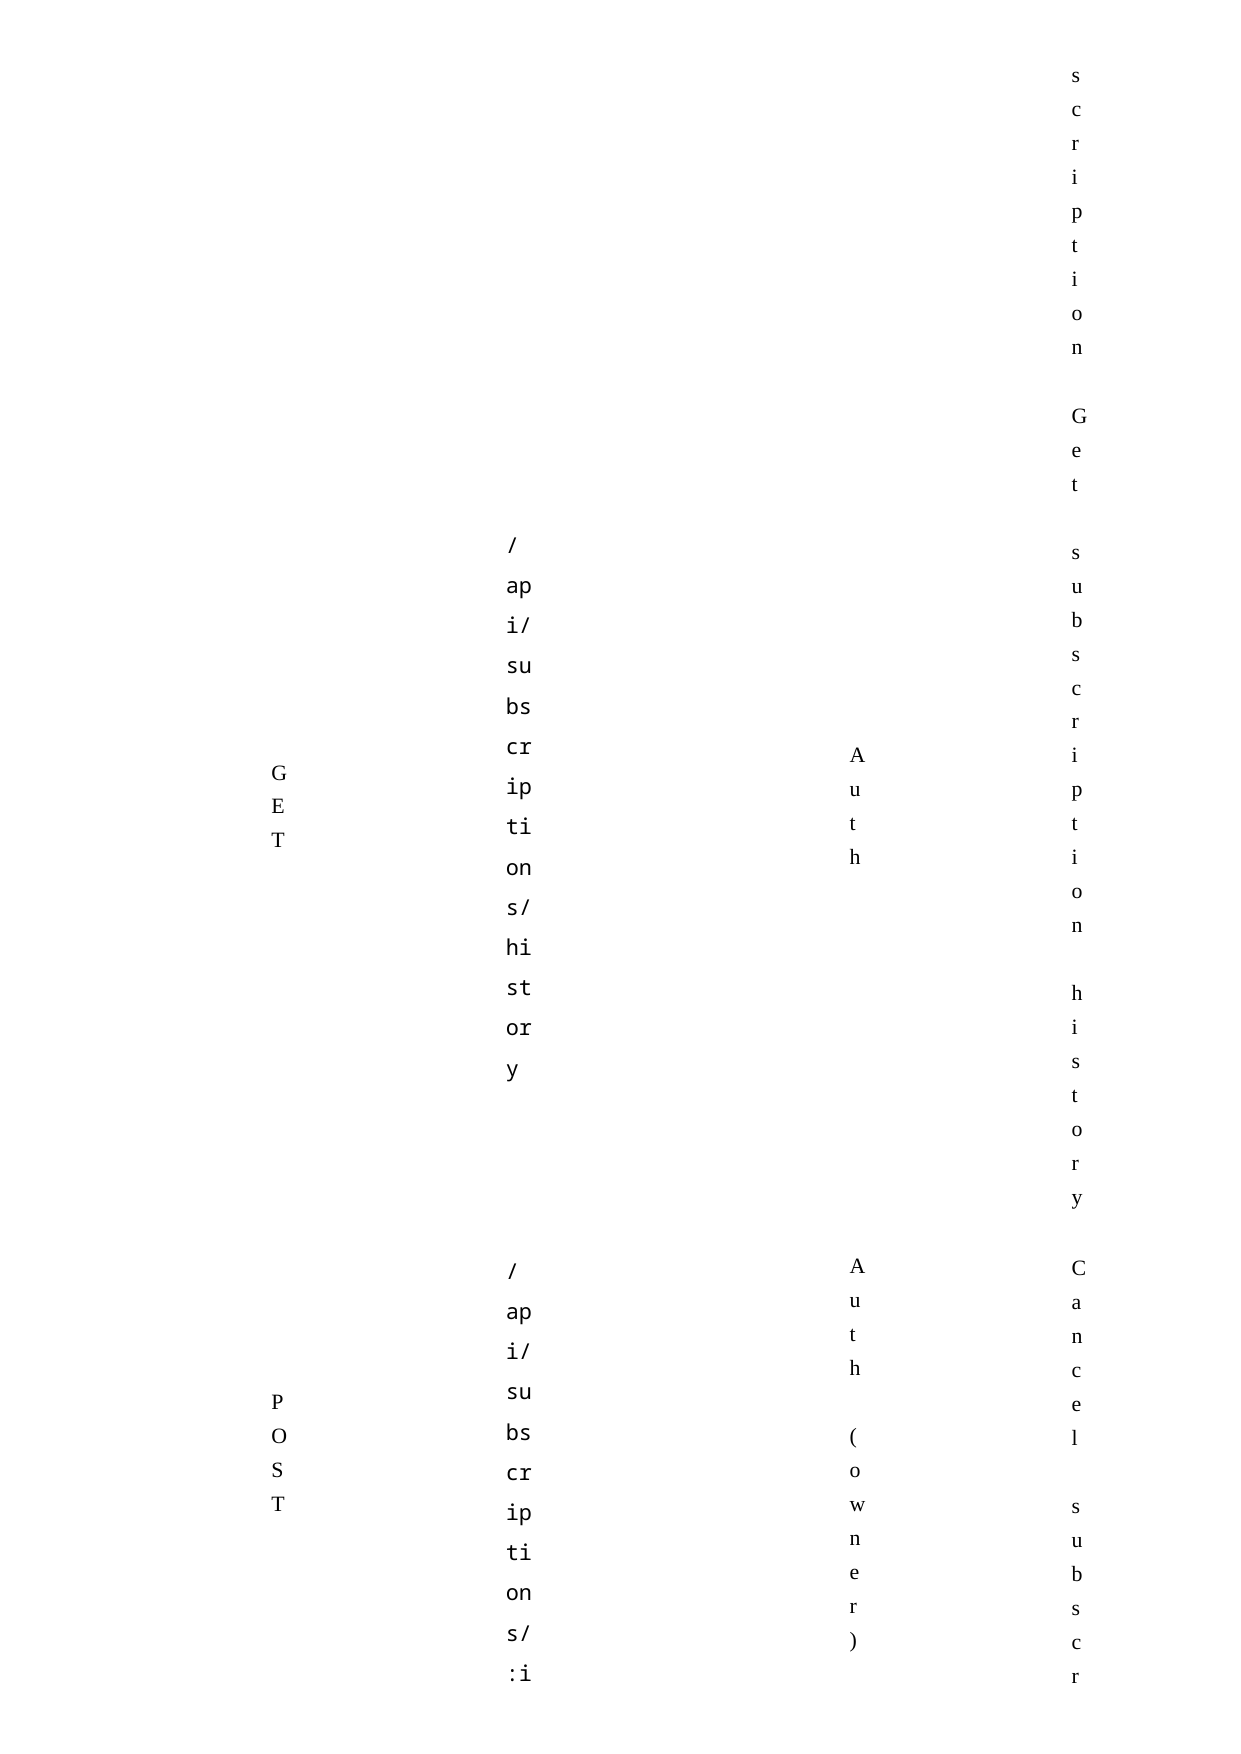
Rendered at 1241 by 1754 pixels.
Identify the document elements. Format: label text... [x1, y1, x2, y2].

table_cell Get subscription history [919, 400, 1198, 1250]
table_cell POST [118, 1250, 353, 1693]
table_cell Auth (owner) [696, 1250, 918, 1693]
table_cell Auth [696, 400, 918, 1250]
table_cell [118, 59, 353, 400]
table_cell /api/subscriptions/history [353, 400, 696, 1250]
table_cell [696, 59, 918, 400]
table_cell /api/subscriptions/:i [353, 1250, 696, 1693]
table_cell scription [919, 59, 1198, 400]
table_cell [353, 59, 696, 400]
table_cell Cancel subscr [919, 1250, 1198, 1693]
table_cell GET [118, 400, 353, 1250]
